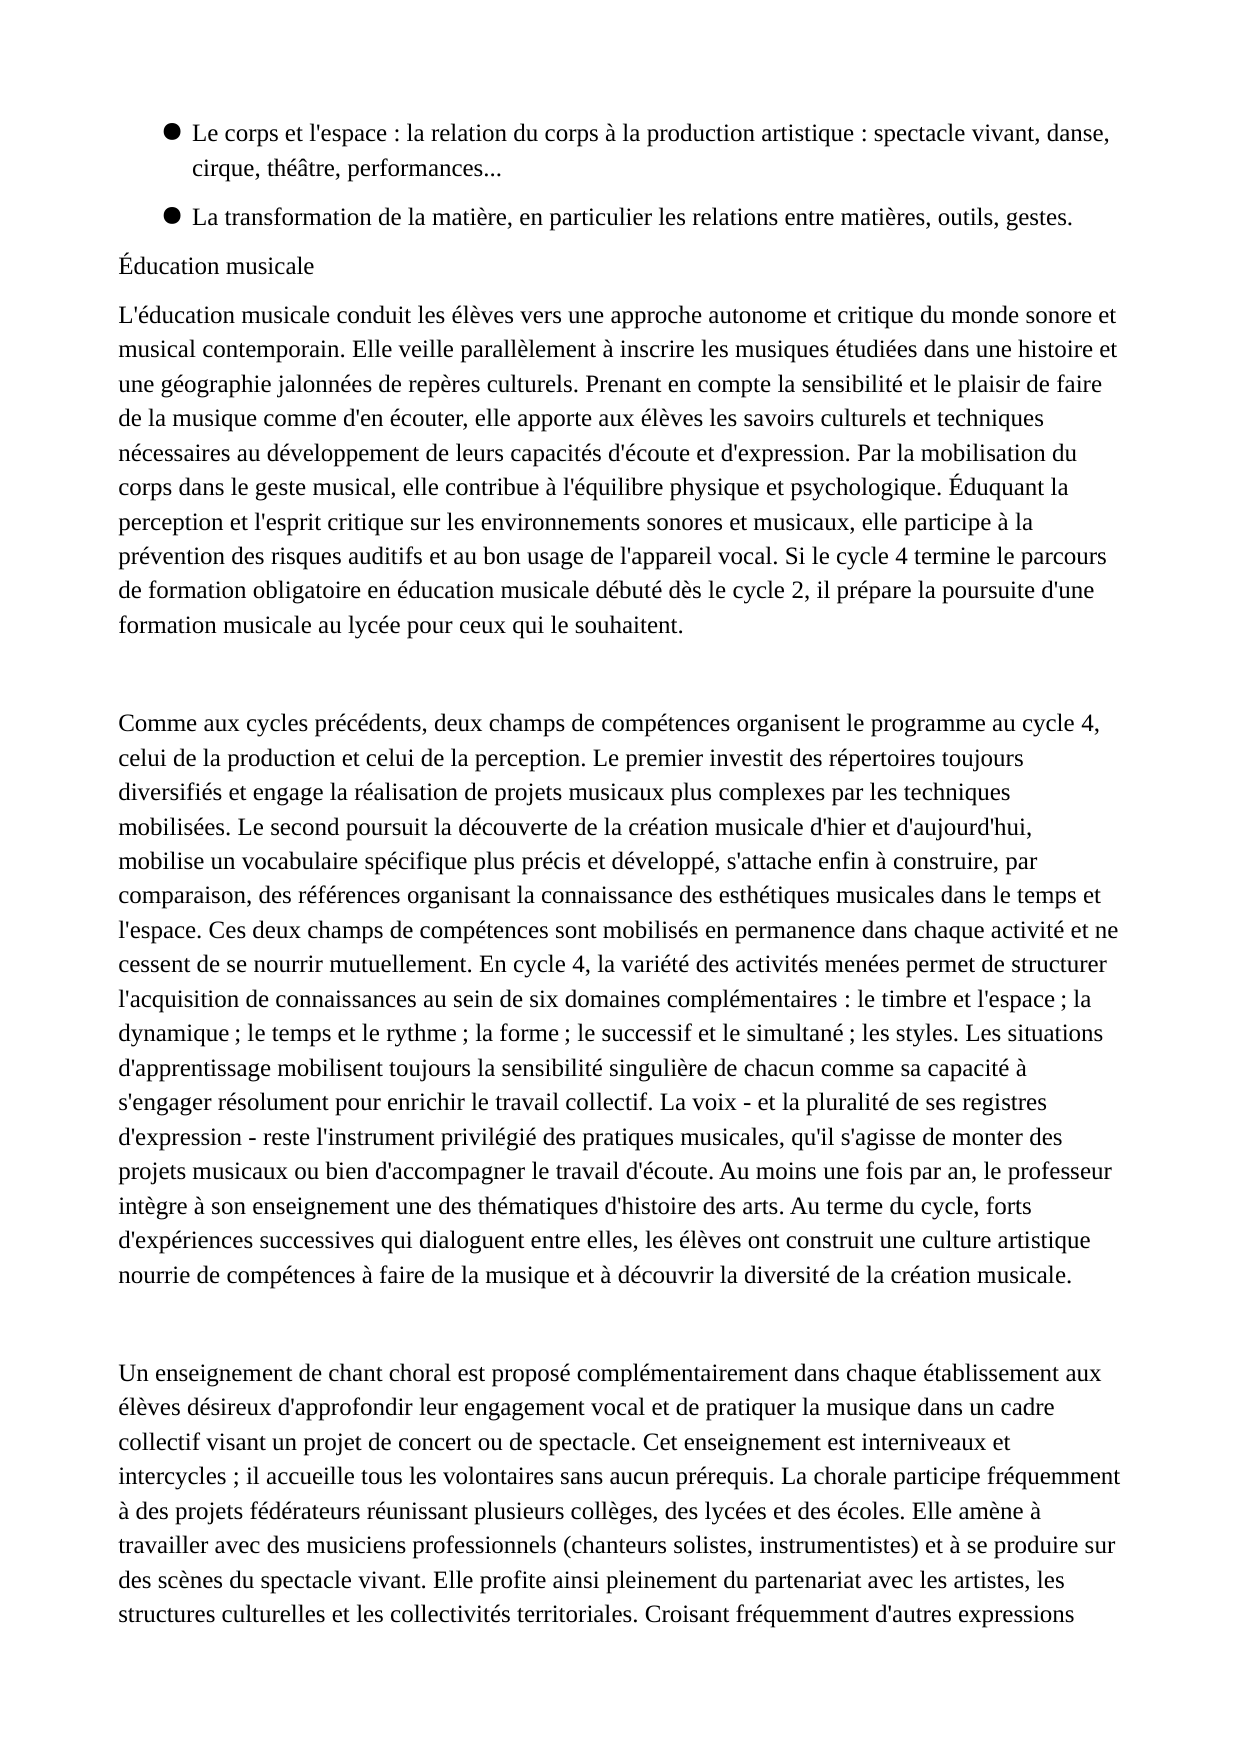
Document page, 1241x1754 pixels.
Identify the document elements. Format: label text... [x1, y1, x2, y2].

text Comme aux cycles précédents, deux champs de compétences organisent le programme au cycle 4, celui de la production et celui de la perception. Le premier investit des répertoires toujours diversifiés et engage la réalisation de projets musicaux plus complexes par les techniques mobilisées. Le second poursuit la découverte de la création musicale d'hier et d'aujourd'hui, mobilise un vocabulaire spécifique plus précis et développé, s'attache enfin à construire, par comparaison, des références organisant la connaissance des esthétiques musicales dans le temps et l'espace. Ces deux champs de compétences sont mobilisés en permanence dans chaque activité et ne cessent de se nourrir mutuellement. En cycle 4, la variété des activités menées permet de structurer l'acquisition de connaissances au sein de six domaines complémentaires : le timbre et l'espace ; la dynamique ; le temps et le rythme ; la forme ; le successif et le simultané ; les styles. Les situations d'apprentissage mobilisent toujours la sensibilité singulière de chacun comme sa capacité à s'engager résolument pour enrichir le travail collectif. La voix - et la pluralité de ses registres d'expression - reste l'instrument privilégié des pratiques musicales, qu'il s'agisse de monter des projets musicaux ou bien d'accompagner le travail d'écoute. Au moins une fois par an, le professeur intègre à son enseignement une des thématiques d'histoire des arts. Au terme du cycle, forts d'expériences successives qui dialoguent entre elles, les élèves ont construit une culture artistique nourrie de compétences à faire de la musique et à découvrir la diversité de la création musicale. [118, 708, 1122, 1289]
text Un enseignement de chant choral est proposé complémentairement dans chaque établissement aux élèves désireux d'approfondir leur engagement vocal et de pratiquer la musique dans un cadre collectif visant un projet de concert ou de spectacle. Cet enseignement est interniveaux et intercycles ; il accueille tous les volontaires sans aucun prérequis. La chorale participe fréquemment à des projets fédérateurs réunissant plusieurs collèges, des lycées et des écoles. Elle amène à travailler avec des musiciens professionnels (chanteurs solistes, instrumentistes) et à se produire sur des scènes du spectacle vivant. Elle profite ainsi pleinement du partenariat avec les artistes, les structures culturelles et les collectivités territoriales. Croisant fréquemment d'autres expressions [118, 1358, 1122, 1628]
text L'éducation musicale conduit les élèves vers une approche autonome et critique du monde sonore et musical contemporain. Elle veille parallèlement à inscrire les musiques étudiées dans une histoire et une géographie jalonnées de repères culturels. Prenant en compte la sensibilité et le plaisir de faire de la musique comme d'en écouter, elle apporte aux élèves les savoirs culturels et techniques nécessaires au développement de leurs capacités d'écoute et d'expression. Par la mobilisation du corps dans le geste musical, elle contribue à l'équilibre physique et psychologique. Éduquant la perception et l'esprit critique sur les environnements sonores et musicaux, elle participe à la prévention des risques auditifs et au bon usage de l'appareil vocal. Si le cycle 4 termine le parcours de formation obligatoire en éducation musicale débuté dès le cycle 2, il prépare la poursuite d'une formation musicale au lycée pour ceux qui le souhaitent. [118, 300, 1122, 639]
list Le corps et l'espace : la relation du corps à la production artistique : spectacle vivant, danse, cirque, théâtre, performances... [162, 118, 1122, 181]
list La transformation de la matière, en particulier les relations entre matières, outils, gestes. [162, 202, 1122, 230]
text Éducation musicale [118, 251, 1122, 279]
